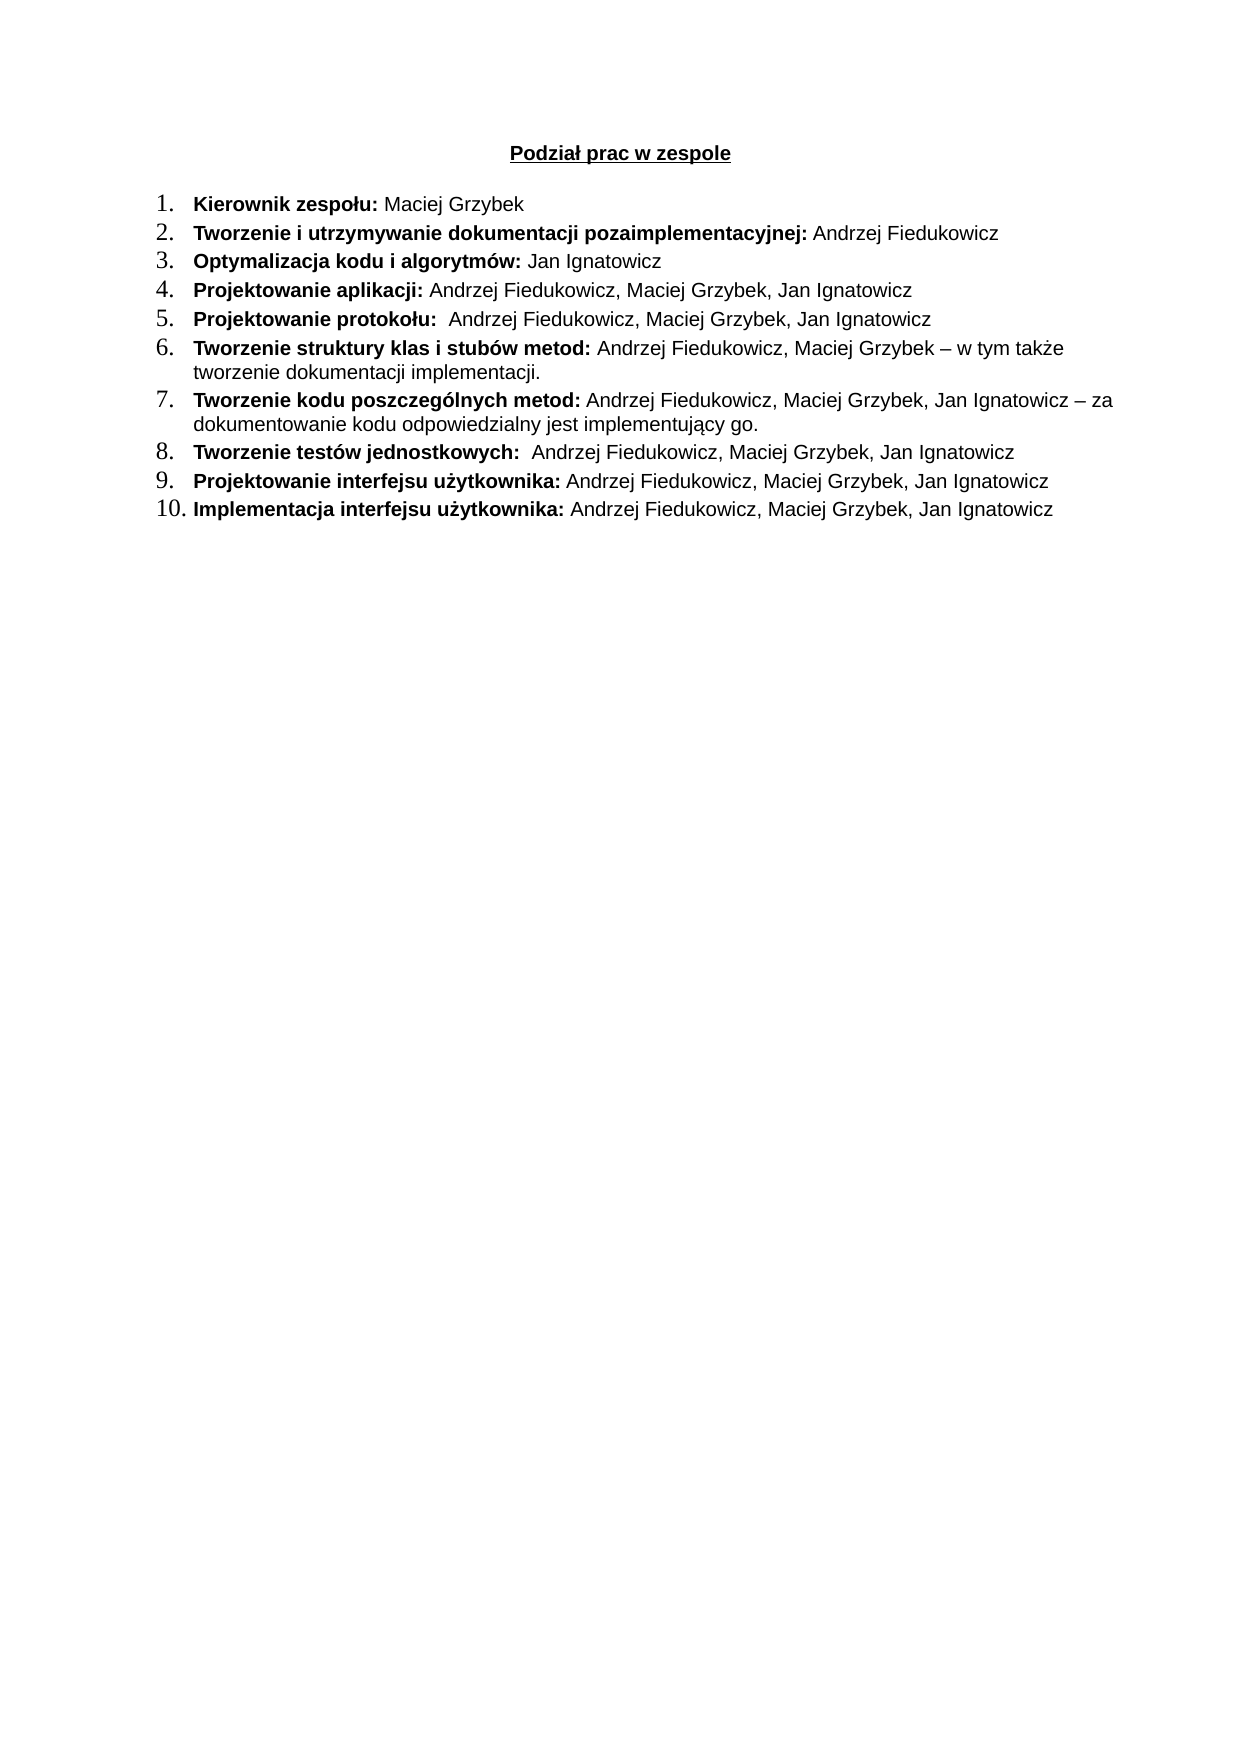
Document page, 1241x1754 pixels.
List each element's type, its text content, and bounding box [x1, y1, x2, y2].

list Optymalizacja kodu i algorytmów: Jan Ignatowicz [156, 246, 1122, 274]
list Tworzenie struktury klas i stubów metod: Andrzej Fiedukowicz, Maciej Grzybek – w tym także tworzenie dokumentacji implementacji. [156, 332, 1122, 384]
list Projektowanie protokołu: Andrzej Fiedukowicz, Maciej Grzybek, Jan Ignatowicz [156, 303, 1122, 332]
list Projektowanie aplikacji: Andrzej Fiedukowicz, Maciej Grzybek, Jan Ignatowicz [156, 274, 1122, 303]
list Tworzenie testów jednostkowych: Andrzej Fiedukowicz, Maciej Grzybek, Jan Ignatowicz [156, 436, 1122, 465]
text Podział prac w zespole [118, 141, 1122, 165]
list Tworzenie kodu poszczególnych metod: Andrzej Fiedukowicz, Maciej Grzybek, Jan Ignatowicz – za dokumentowanie kodu odpowiedzialny jest implementujący go. [156, 384, 1122, 436]
list Implementacja interfejsu użytkownika: Andrzej Fiedukowicz, Maciej Grzybek, Jan Ignatowicz [156, 493, 1122, 522]
list Kierownik zespołu: Maciej Grzybek [156, 188, 1122, 217]
list Projektowanie interfejsu użytkownika: Andrzej Fiedukowicz, Maciej Grzybek, Jan Ignatowicz [156, 465, 1122, 493]
list Tworzenie i utrzymywanie dokumentacji pozaimplementacyjnej: Andrzej Fiedukowicz [156, 217, 1122, 246]
